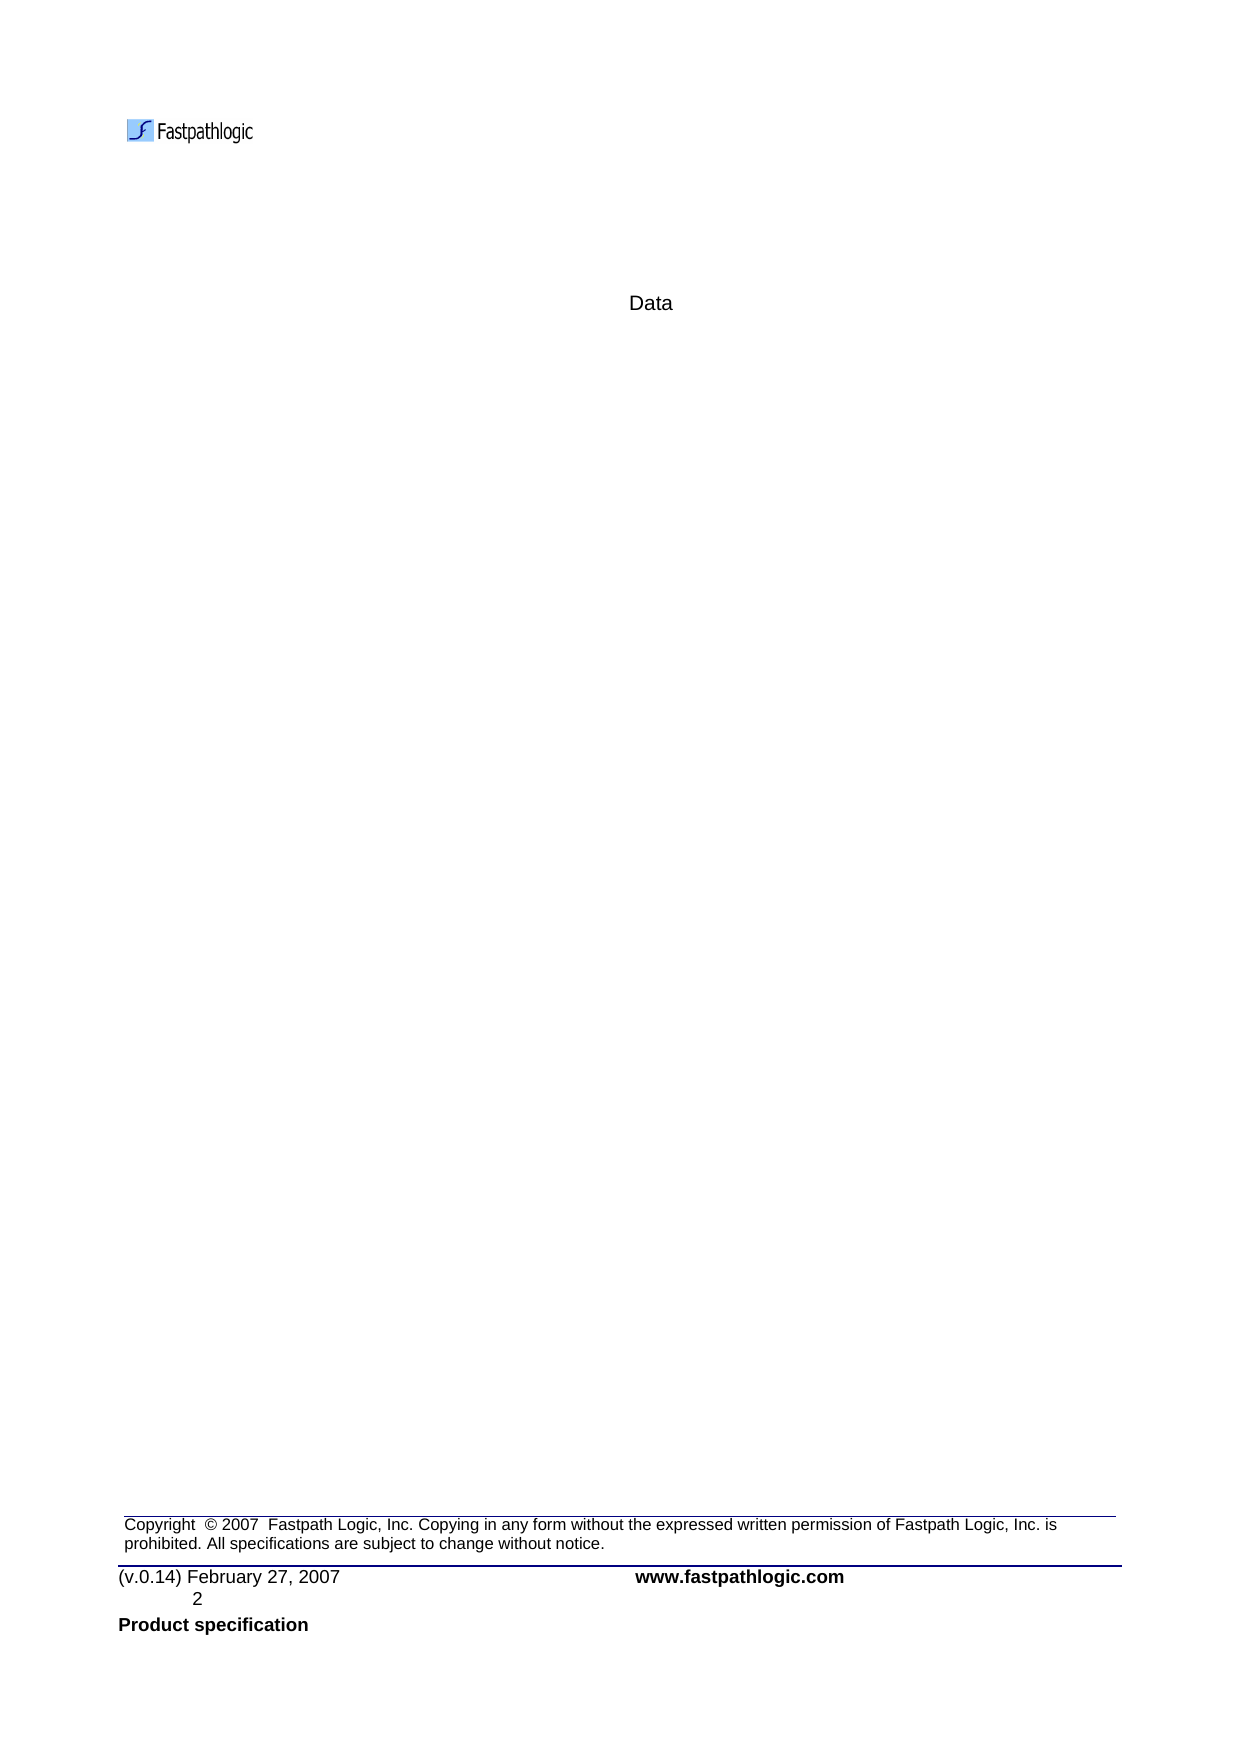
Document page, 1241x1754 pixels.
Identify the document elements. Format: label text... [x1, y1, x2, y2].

text Data [629, 291, 1122, 315]
